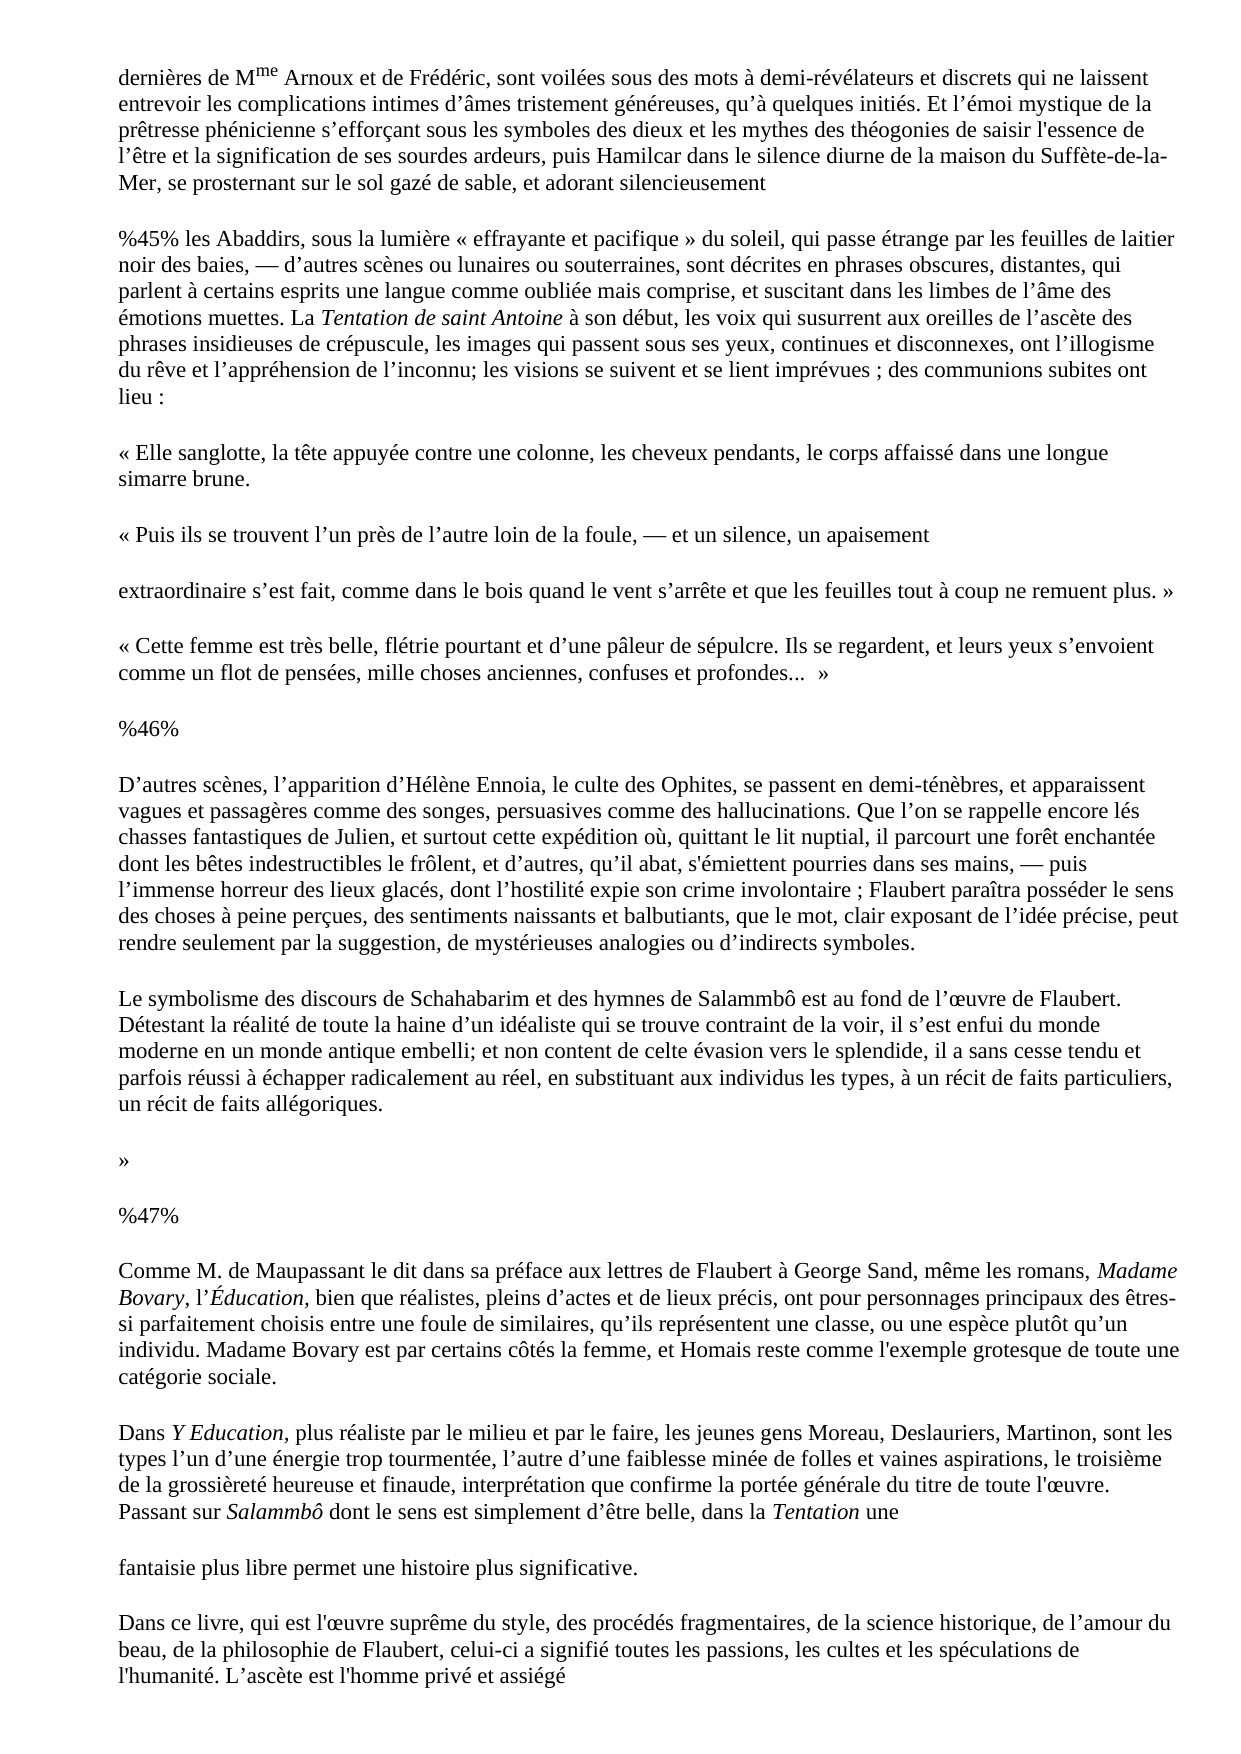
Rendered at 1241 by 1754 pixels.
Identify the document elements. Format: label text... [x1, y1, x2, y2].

text %47% [118, 1202, 1181, 1228]
text extraordinaire s’est fait, comme dans le bois quand le vent s’arrête et que les feuilles tout à coup ne remuent plus. » [118, 577, 1181, 603]
text D’autres scènes, l’apparition d’Hélène Ennoia, le culte des Ophites, se passent en demi-ténèbres, et apparaissent vagues et passagères comme des songes, persuasives comme des hallucinations. Que l’on se rappelle encore lés chasses fantastiques de Julien, et surtout cette expédition où, quittant le lit nuptial, il parcourt une forêt enchantée dont les bêtes indestructibles le frôlent, et d’autres, qu’il abat, s'émiettent pourries dans ses mains, — puis l’immense horreur des lieux glacés, dont l’hostilité expie son crime involontaire ; Flaubert paraîtra posséder le sens des choses à peine perçues, des sentiments naissants et balbutiants, que le mot, clair exposant de l’idée précise, peut rendre seulement par la suggestion, de mystérieuses analogies ou d’indirects symboles. [118, 771, 1181, 955]
text fantaisie plus libre permet une histoire plus significative. [118, 1554, 1181, 1580]
text %46% [118, 715, 1181, 741]
text « Puis ils se trouvent l’un près de l’autre loin de la foule, — et un silence, un apaisement [118, 521, 1181, 547]
text dernières de Mme Arnoux et de Frédéric, sont voilées sous des mots à demi-révélateurs et discrets qui ne laissent entrevoir les complications intimes d’âmes tristement généreuses, qu’à quelques initiés. Et l’émoi mystique de la prêtresse phénicienne s’efforçant sous les symboles des dieux et les mythes des théogonies de saisir l'essence de l’être et la signification de ses sourdes ardeurs, puis Hamilcar dans le silence diurne de la maison du Suffète-de-la-Mer, se prosternant sur le sol gazé de sable, et adorant silencieusement [118, 59, 1181, 195]
text » [118, 1146, 1181, 1172]
text Dans Y Education, plus réaliste par le milieu et par le faire, les jeunes gens Moreau, Deslauriers, Martinon, sont les types l’un d’une énergie trop tourmentée, l’autre d’une faiblesse minée de folles et vaines aspirations, le troisième de la grossièreté heureuse et finaude, interprétation que confirme la portée générale du titre de toute l'œuvre. Passant sur Salammbô dont le sens est simplement d’être belle, dans la Tentation une [118, 1419, 1181, 1524]
text %45% les Abaddirs, sous la lumière « effrayante et pacifique » du soleil, qui passe étrange par les feuilles de laitier noir des baies, — d’autres scènes ou lunaires ou souterraines, sont décrites en phrases obscures, distantes, qui parlent à certains esprits une langue comme oubliée mais comprise, et suscitant dans les limbes de l’âme des émotions muettes. La Tentation de saint Antoine à son début, les voix qui susurrent aux oreilles de l’ascète des phrases insidieuses de crépuscule, les images qui passent sous ses yeux, continues et disconnexes, ont l’illogisme du rêve et l’appréhension de l’inconnu; les visions se suivent et se lient imprévues ; des communions subites ont lieu : [118, 225, 1181, 409]
text Dans ce livre, qui est l'œuvre suprême du style, des procédés fragmentaires, de la science historique, de l’amour du beau, de la philosophie de Flaubert, celui-ci a signifié toutes les passions, les cultes et les spéculations de l'humanité. L’ascète est l'homme privé et assiégé [118, 1609, 1181, 1688]
text « Cette femme est très belle, flétrie pourtant et d’une pâleur de sépulcre. Ils se regardent, et leurs yeux s’envoient comme un flot de pensées, mille choses anciennes, confuses et profondes... » [118, 633, 1181, 685]
text Le symbolisme des discours de Schahabarim et des hymnes de Salammbô est au fond de l’œuvre de Flaubert. Détestant la réalité de toute la haine d’un idéaliste qui se trouve contraint de la voir, il s’est enfui du monde moderne en un monde antique embelli; et non content de celte évasion vers le splendide, il a sans cesse tendu et parfois réussi à échapper radicalement au réel, en substituant aux individus les types, à un récit de faits particuliers, un récit de faits allégoriques. [118, 984, 1181, 1116]
text Comme M. de Maupassant le dit dans sa préface aux lettres de Flaubert à George Sand, même les romans, Madame Bovary, l’Éducation, bien que réalistes, pleins d’actes et de lieux précis, ont pour personnages principaux des êtres-si parfaitement choisis entre une foule de similaires, qu’ils représentent une classe, ou une espèce plutôt qu’un individu. Madame Bovary est par certains côtés la femme, et Homais reste comme l'exemple grotesque de toute une catégorie sociale. [118, 1257, 1181, 1389]
text « Elle sanglotte, la tête appuyée contre une colonne, les cheveux pendants, le corps affaissé dans une longue simarre brune. [118, 439, 1181, 491]
